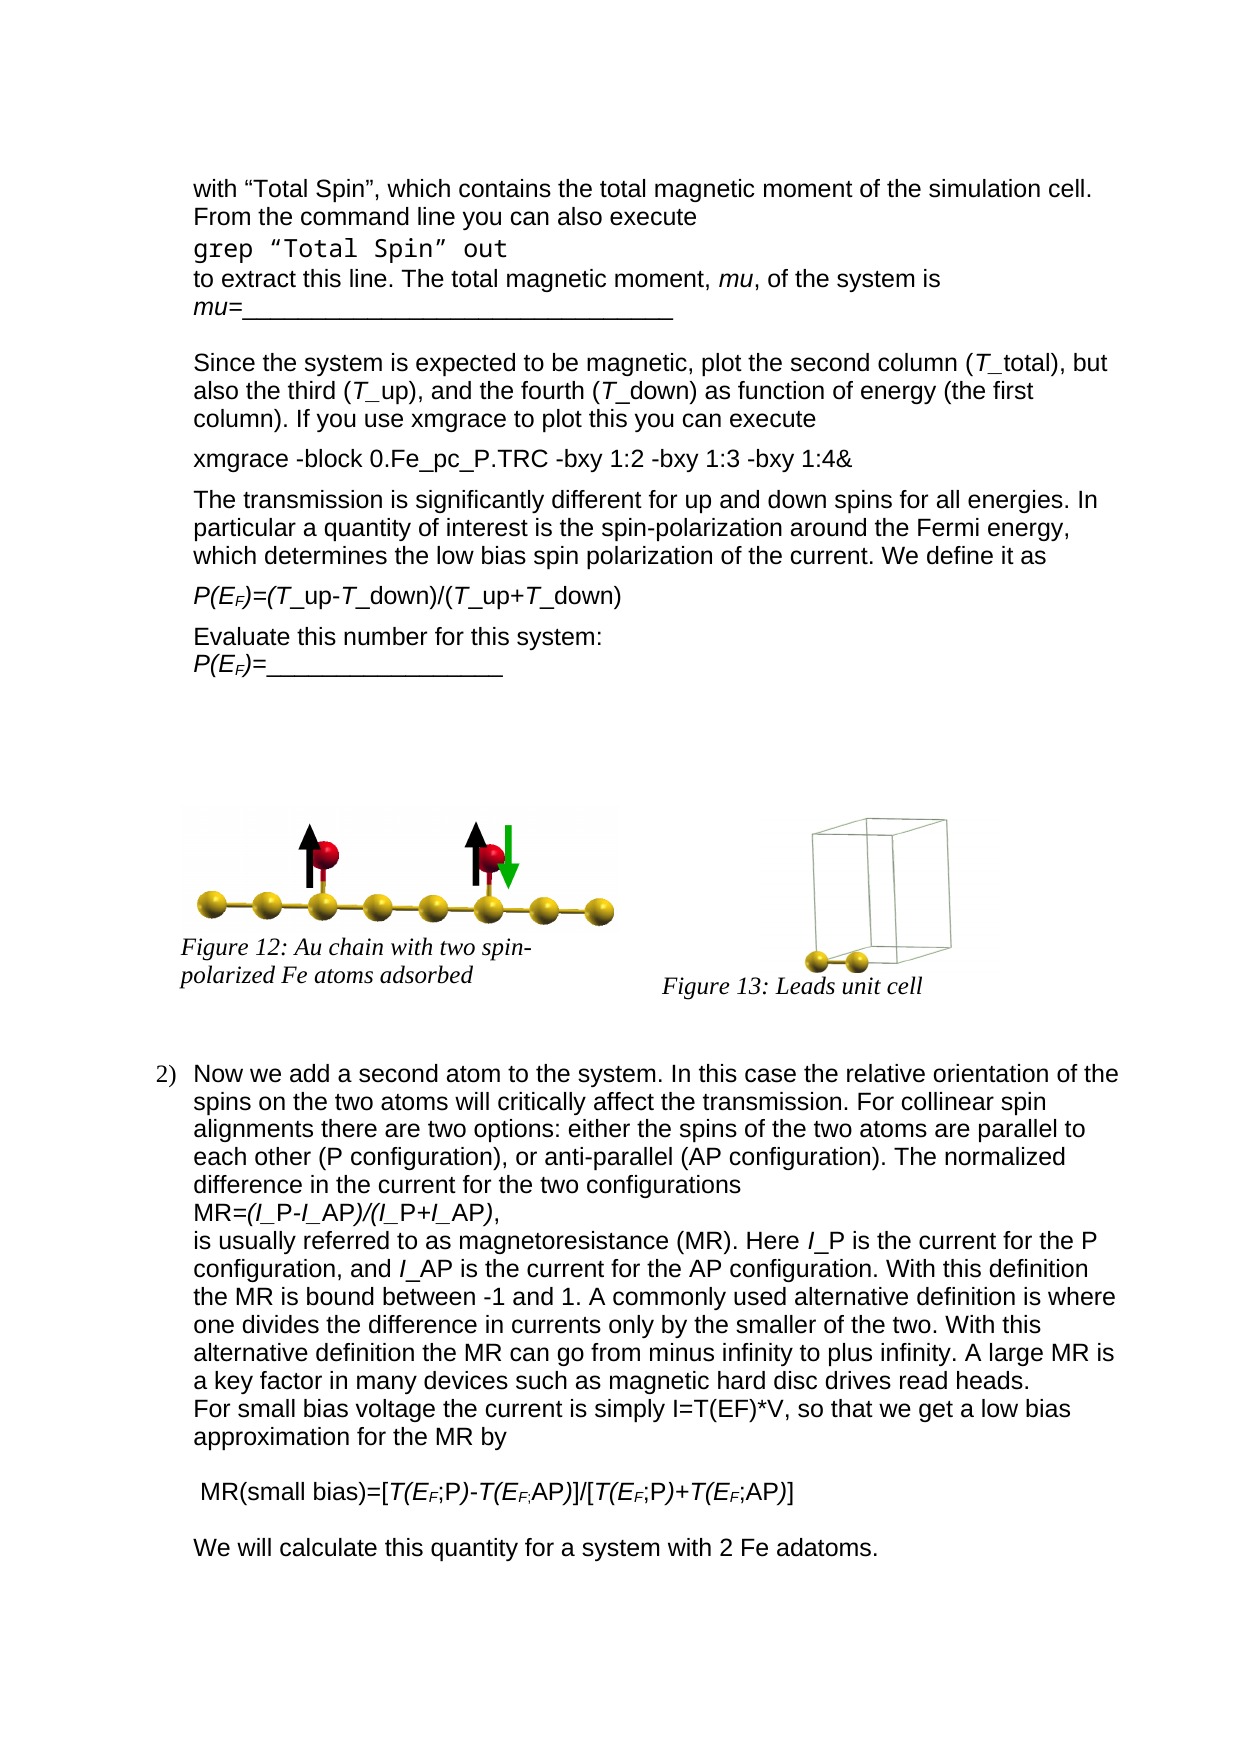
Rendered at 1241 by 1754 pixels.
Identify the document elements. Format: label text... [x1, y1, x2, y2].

picture [758, 808, 1005, 973]
list P(EF)=(T_up-T_down)/(T_up+T_down) [156, 582, 1122, 610]
picture [180, 805, 621, 934]
list with “Total Spin”, which contains the total magnetic moment of the simulation cell. From the command line you can also execute grep “Total Spin” out to extract this line. The total magnetic moment, mu, of the system is mu=_______________________________ Since the system is expected to be magnetic, plot the second column (T_total), but also the third (T_up), and the fourth (T_down) as function of energy (the first column). If you use xmgrace to plot this you can execute [156, 175, 1122, 433]
list Evaluate this number for this system: P(EF)=_________________ [156, 622, 1122, 734]
list xmgrace -block 0.Fe_pc_P.TRC -bxy 1:2 -bxy 1:3 -bxy 1:4& [156, 445, 1122, 473]
text Figure 12: Au chain with two spin-polarized Fe atoms adsorbed [181, 934, 621, 989]
text Figure 13: Leads unit cell [662, 821, 1102, 1000]
list Now we add a second atom to the system. In this case the relative orientation of the spins on the two atoms will critically affect the transmission. For collinear spin alignments there are two options: either the spins of the two atoms are parallel to each other (P configuration), or anti-parallel (AP configuration). The normalized difference in the current for the two configurations MR=(I_P-I_AP)/(I_P+I_AP), is usually referred to as magnetoresistance (MR). Here I_P is the current for the P configuration, and I_AP is the current for the AP configuration. With this definition the MR is bound between -1 and 1. A commonly used alternative definition is where one divides the difference in currents only by the smaller of the two. With this alternative definition the MR can go from minus infinity to plus infinity. A large MR is a key factor in many devices such as magnetic hard disc drives read heads. For small bias voltage the current is simply I=T(EF)*V, so that we get a low bias approximation for the MR by MR(small bias)=[T(EF;P)-T(EF;AP)]/[T(EF;P)+T(EF;AP)] We will calculate this quantity for a system with 2 Fe adatoms. [156, 1059, 1122, 1562]
list The transmission is significantly different for up and down spins for all energies. In particular a quantity of interest is the spin-polarization around the Fermi energy, which determines the low bias spin polarization of the current. We define it as [156, 486, 1122, 569]
